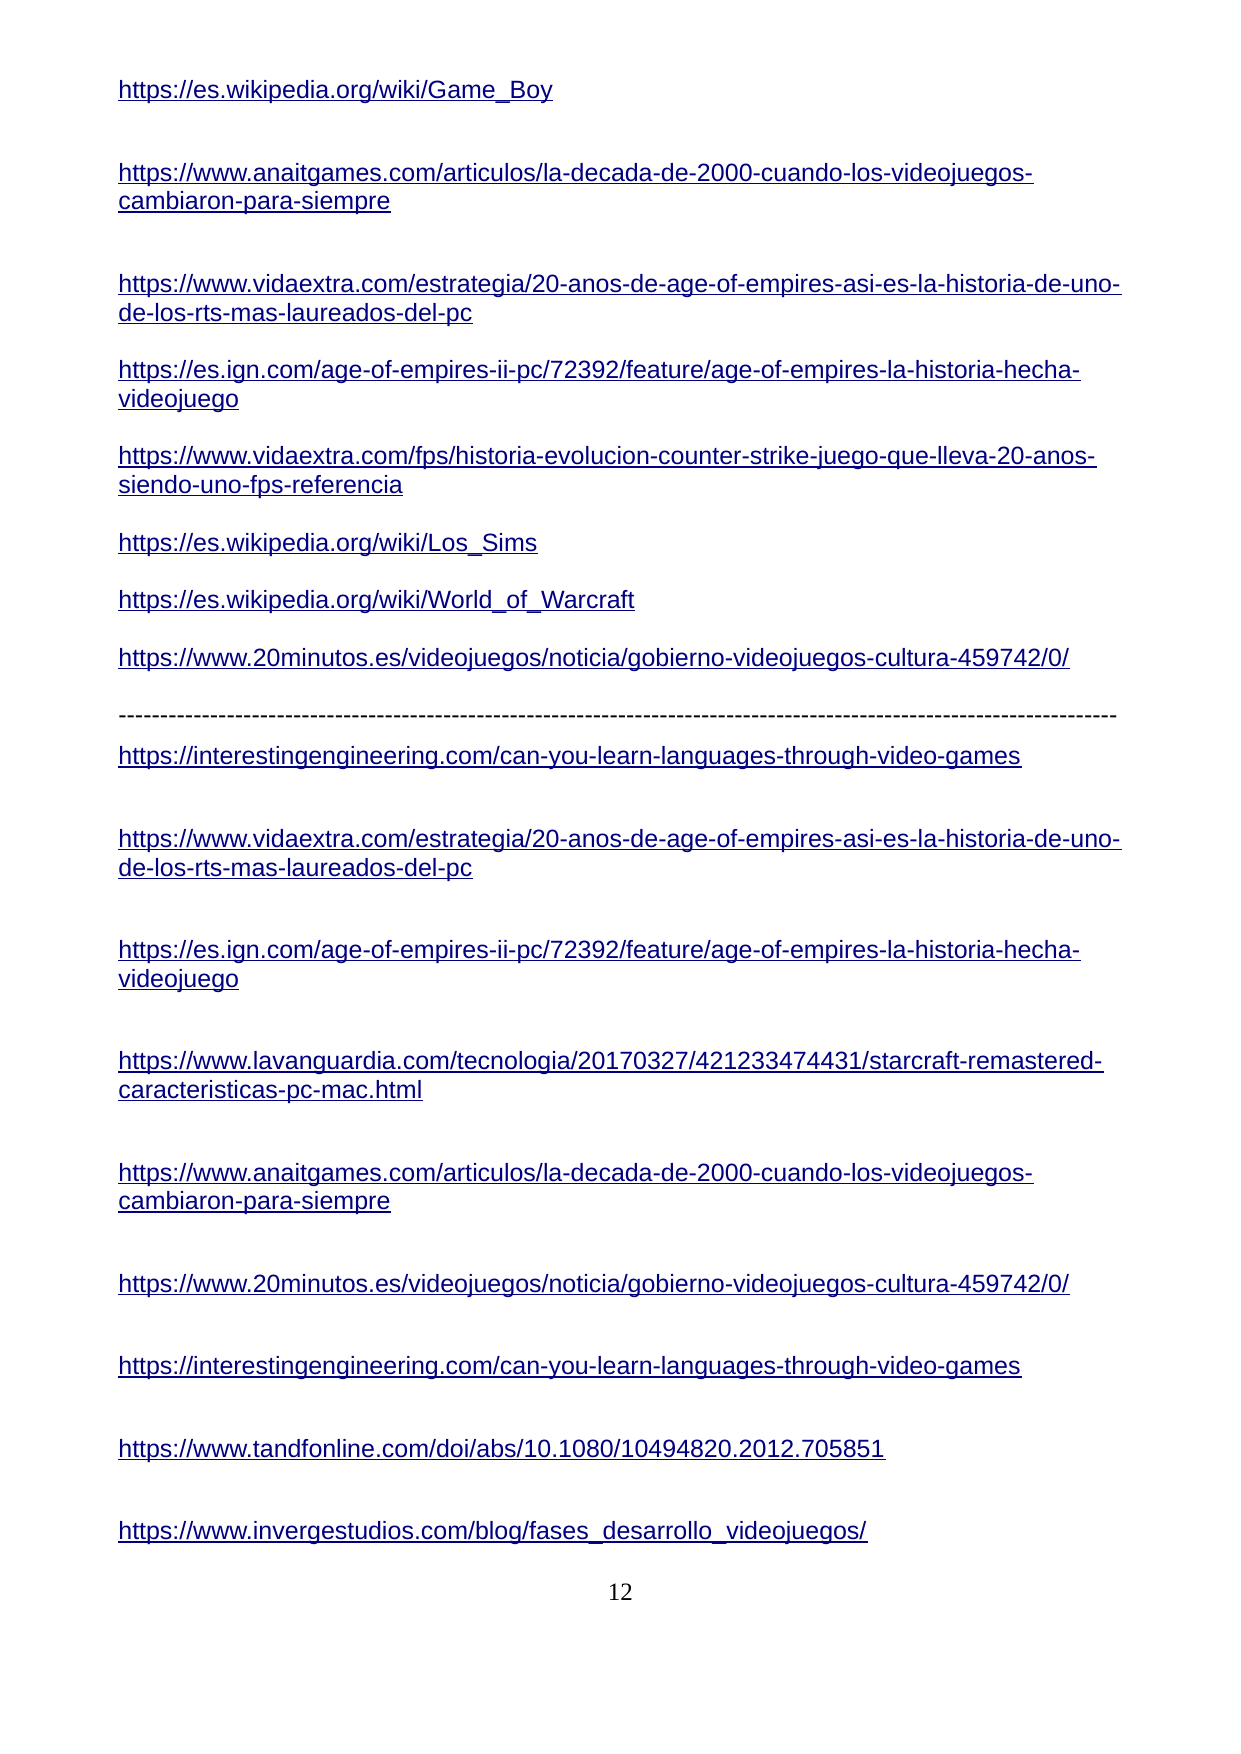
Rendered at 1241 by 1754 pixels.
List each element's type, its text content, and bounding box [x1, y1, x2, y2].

text https://www.20minutos.es/videojuegos/noticia/gobierno-videojuegos-cultura-459742/0/ [118, 642, 1122, 671]
text https://es.ign.com/age-of-empires-ii-pc/72392/feature/age-of-empires-la-historia-hecha-videojuego [118, 355, 1122, 412]
text https://www.20minutos.es/videojuegos/noticia/gobierno-videojuegos-cultura-459742/0/ [118, 1269, 1122, 1297]
text https://es.ign.com/age-of-empires-ii-pc/72392/feature/age-of-empires-la-historia-hecha-videojuego [118, 935, 1122, 992]
text https://www.invergestudios.com/blog/fases_desarrollo_videojuegos/ [118, 1516, 1122, 1545]
text https://www.vidaextra.com/fps/historia-evolucion-counter-strike-juego-que-lleva-20-anos-siendo-uno-fps-referencia [118, 441, 1122, 499]
text ------------------------------------------------------------------------------------------------------------------------ [118, 700, 1122, 729]
text de-los-rts-mas-laureados-del-pc [118, 850, 1122, 881]
text https://www.anaitgames.com/articulos/la-decada-de-2000-cuando-los-videojuegos-cambiaron-para-siempre [118, 1157, 1122, 1215]
text https://es.wikipedia.org/wiki/Game_Boy [118, 75, 1122, 104]
text https://es.wikipedia.org/wiki/Los_Sims [118, 527, 1122, 556]
text https://interestingengineering.com/can-you-learn-languages-through-video-games [118, 1351, 1122, 1380]
text https://interestingengineering.com/can-you-learn-languages-through-video-games [118, 741, 1122, 770]
text https://www.anaitgames.com/articulos/la-decada-de-2000-cuando-los-videojuegos-cambiaron-para-siempre [118, 157, 1122, 215]
text de-los-rts-mas-laureados-del-pc [118, 295, 1122, 326]
text https://www.lavanguardia.com/tecnologia/20170327/421233474431/starcraft-remastered-caracteristicas-pc-mac.html [118, 1046, 1122, 1104]
text https://www.vidaextra.com/estrategia/20-anos-de-age-of-empires-asi-es-la-historia-de-uno- [118, 824, 1122, 849]
text https://www.tandfonline.com/doi/abs/10.1080/10494820.2012.705851 [118, 1434, 1122, 1462]
text https://www.vidaextra.com/estrategia/20-anos-de-age-of-empires-asi-es-la-historia-de-uno- [118, 269, 1122, 294]
text https://es.wikipedia.org/wiki/World_of_Warcraft [118, 585, 1122, 614]
